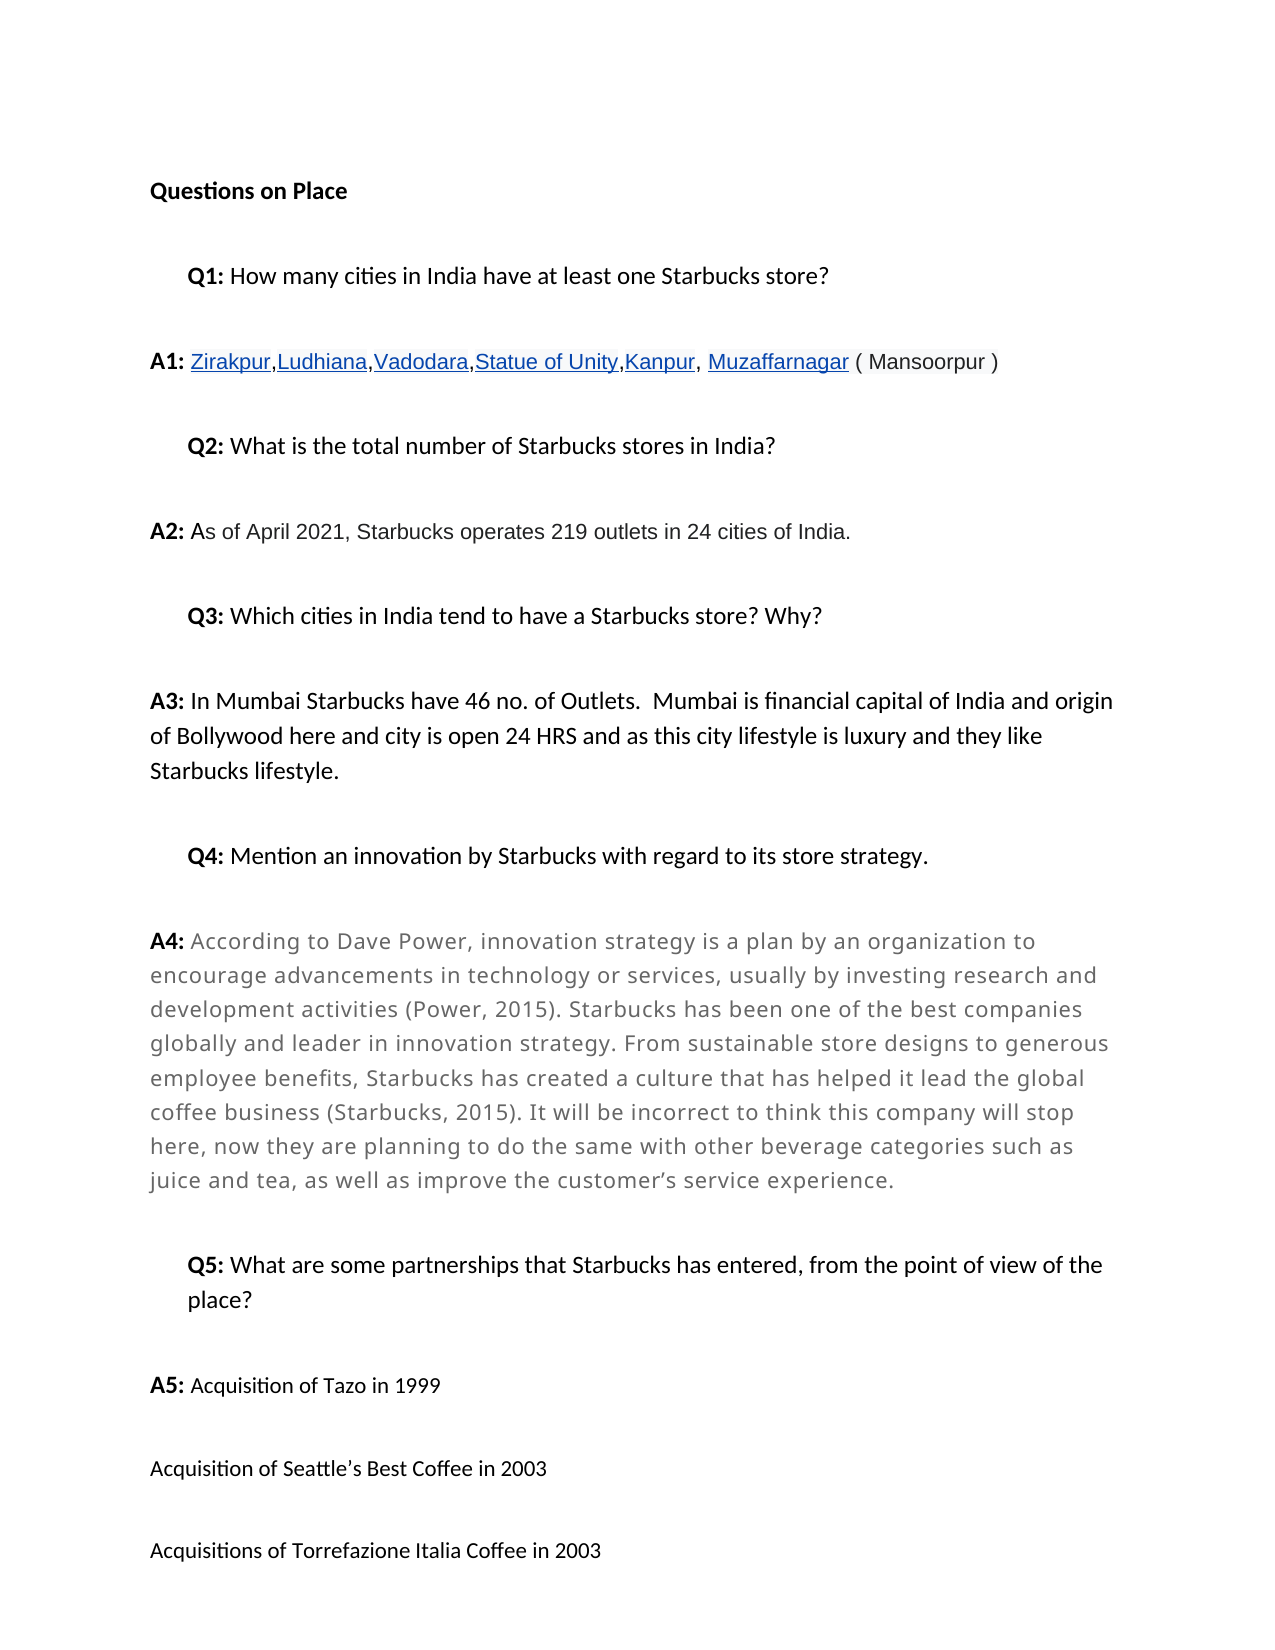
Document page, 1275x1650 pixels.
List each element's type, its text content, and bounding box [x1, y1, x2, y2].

text A5: Acquisition of Tazo in 1999 [150, 1369, 1125, 1400]
text A3: In Mumbai Starbucks have 46 no. of Outlets. Mumbai is financial capital of India and origin of Bollywood here and city is open 24 HRS and as this city lifestyle is luxury and they like Starbucks lifestyle. [150, 685, 1125, 786]
text Q5: What are some partnerships that Starbucks has entered, from the point of view of the place? [187, 1249, 1125, 1315]
text Q2: What is the total number of Starbucks stores in India? [187, 430, 1125, 461]
text Acquisitions of Torrefazione Italia Coffee in 2003 [150, 1536, 1125, 1564]
text A2: As of April 2021, Starbucks operates 219 outlets in 24 cities of India. [150, 515, 1125, 546]
text A1: Zirakpur,Ludhiana,Vadodara,Statue of Unity,Kanpur, Muzaffarnagar ( Mansoorpur ) [150, 345, 1125, 376]
text A4: According to Dave Power, innovation strategy is a plan by an organization to encourage advancements in technology or services, usually by investing research and development activities (Power, 2015). Starbucks has been one of the best companies globally and leader in innovation strategy. From sustainable store designs to generous employee benefits, Starbucks has created a culture that has helped it lead the global coffee business (Starbucks, 2015). It will be incorrect to think this company will stop here, now they are planning to do the same with other beverage categories such as juice and tea, as well as improve the customer’s service experience. [150, 925, 1125, 1195]
text Q1: How many cities in India have at least one Starbucks store? [187, 260, 1125, 291]
text Q4: Mention an innovation by Starbucks with regard to its store strategy. [187, 840, 1125, 871]
text Q3: Which cities in India tend to have a Starbucks store? Why? [187, 600, 1125, 631]
text Acquisition of Seattle’s Best Coffee in 2003 [150, 1454, 1125, 1482]
text Questions on Place [150, 175, 1125, 206]
